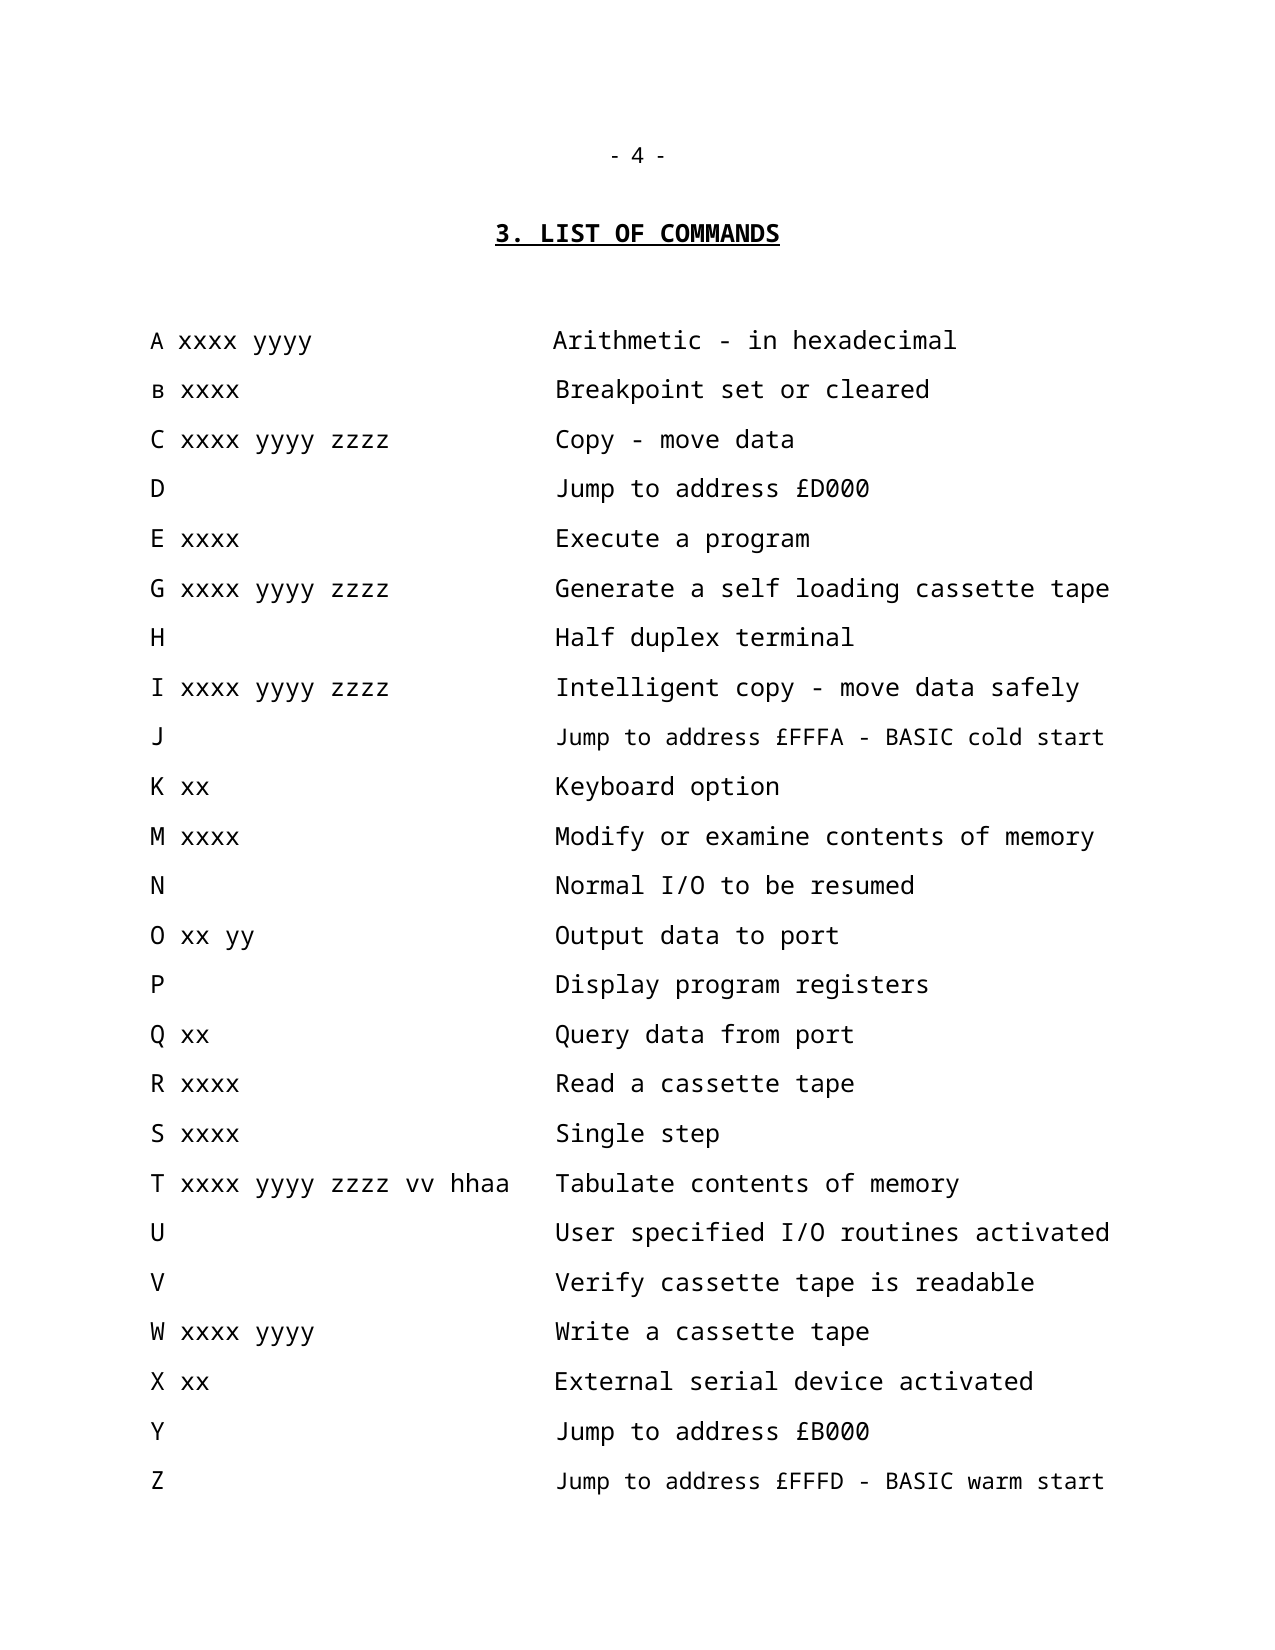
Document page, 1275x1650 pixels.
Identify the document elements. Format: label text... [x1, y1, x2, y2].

text V Verify cassette tape is readable [150, 1264, 1125, 1298]
text M xxxx Modify or examine contents of memory [150, 818, 1125, 852]
text C xxxx yyyy zzzz Copy - move data [150, 422, 1125, 456]
text P Display program registers [150, 967, 1125, 1001]
text K xx Keyboard option [150, 769, 1125, 803]
text O xx yy Output data to port [150, 917, 1125, 951]
text S xxxx Single step [150, 1116, 1125, 1150]
text N Normal I/O to be resumed [150, 868, 1125, 902]
text в xxxx Breakpoint set or cleared [150, 372, 1125, 406]
text X xx External serial device activated [150, 1364, 1125, 1398]
text U User specified I/O routines activated [150, 1215, 1125, 1249]
text Y Jump to address £B000 [150, 1413, 1125, 1447]
text I xxxx yyyy zzzz Intelligent copy - move data safely [150, 669, 1125, 703]
text E xxxx Execute a program [150, 521, 1125, 555]
text W xxxx yyyy Write a cassette tape [150, 1314, 1125, 1348]
text D Jump to address £D000 [150, 471, 1125, 505]
text J Jump to address £FFFA - BASIC cold start [150, 719, 1125, 753]
text Q xx Query data from port [150, 1017, 1125, 1051]
text G xxxx yyyy zzzz Generate a self loading cassette tape [150, 570, 1125, 604]
text T xxxx yyyy zzzz vv hhaa Tabulate contents of memory [150, 1165, 1125, 1199]
subtitle 3. LIST OF COMMANDS [150, 215, 1125, 249]
text H Half duplex terminal [150, 620, 1125, 654]
text A xxxx уууу Arithmetic - in hexadecimal [150, 322, 1125, 356]
text Z Jump to address £FFFD - BASIC warm start [150, 1463, 1125, 1497]
text R xxxx Read a cassette tape [150, 1066, 1125, 1100]
